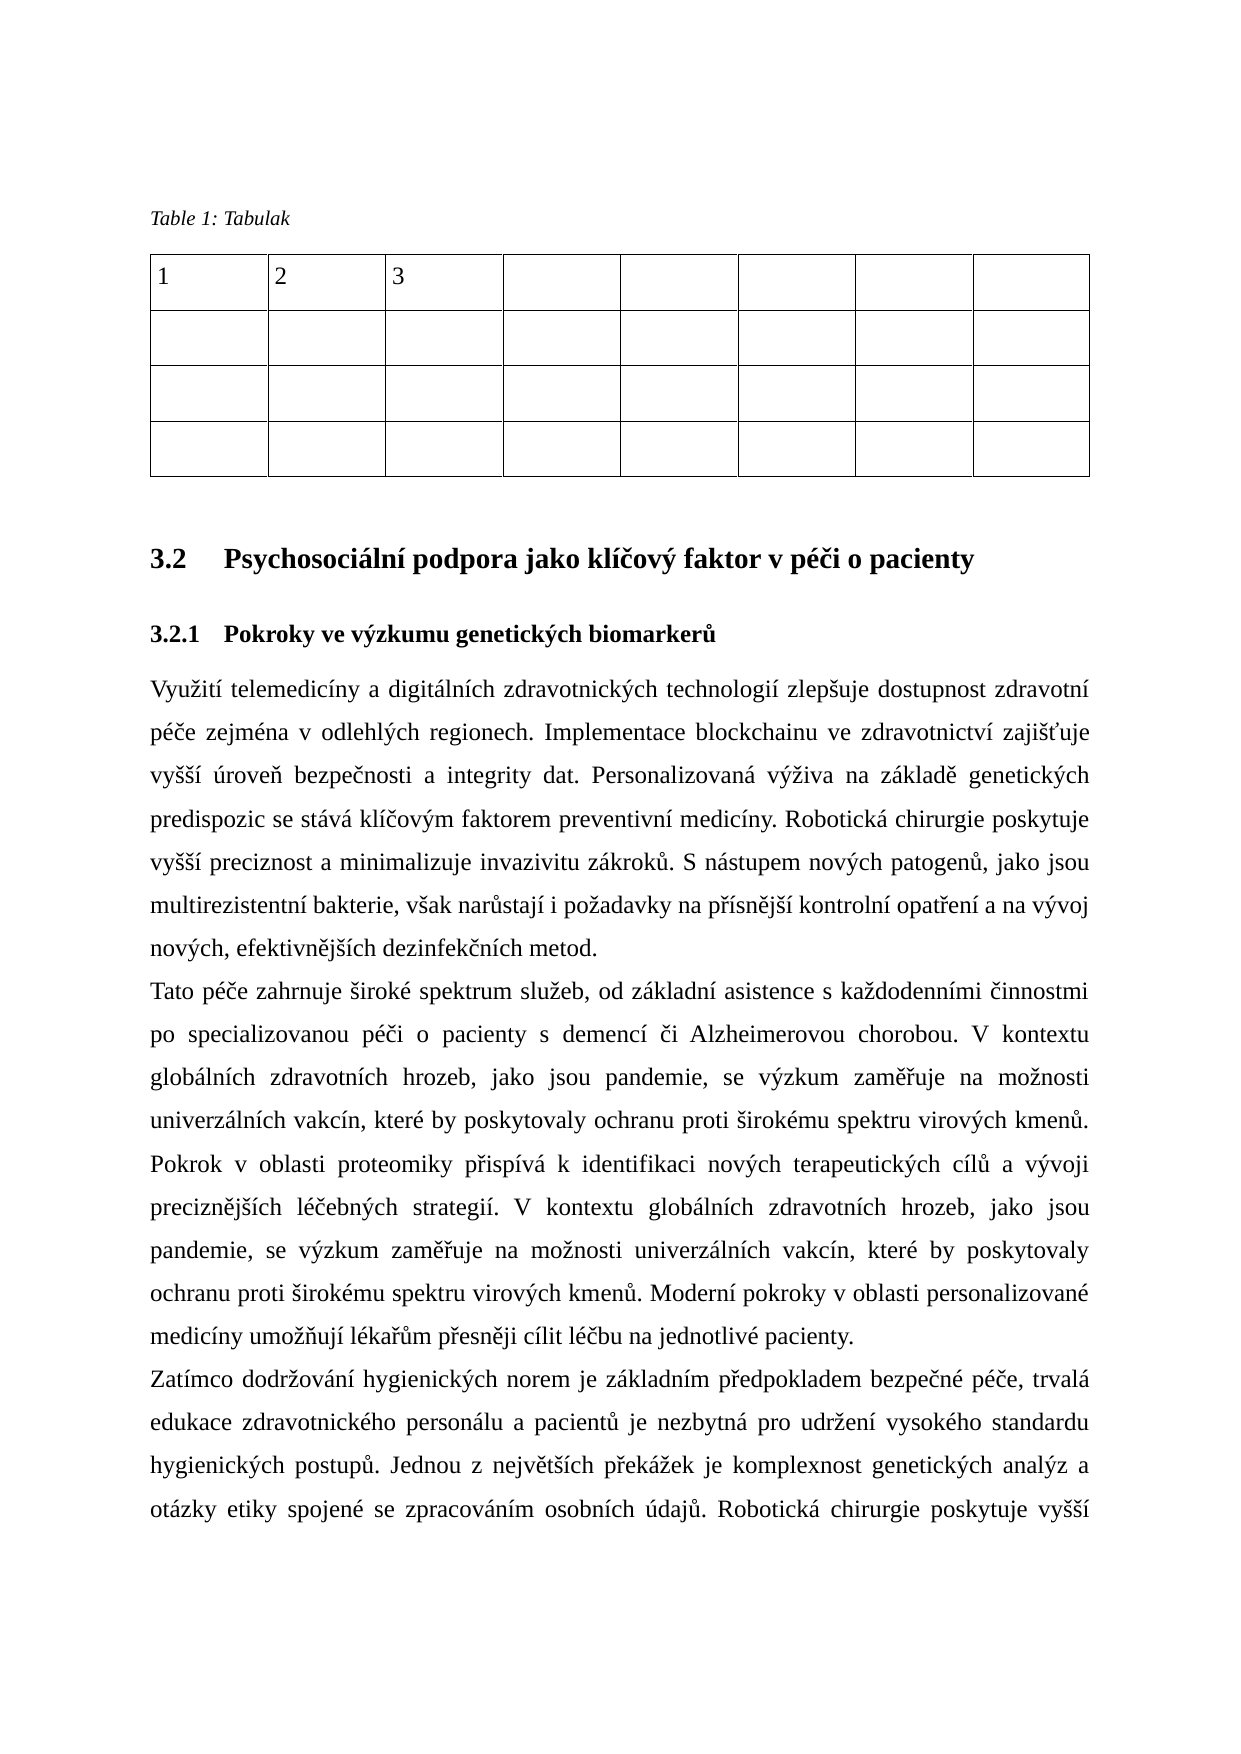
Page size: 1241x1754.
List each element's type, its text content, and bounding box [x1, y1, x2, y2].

table_cell [151, 422, 267, 476]
table_cell [269, 422, 385, 476]
text Zatímco dodržování hygienických norem je základním předpokladem bezpečné péče, trvalá edukace zdravotnického personálu a pacientů je nezbytná pro udržení vysokého standardu hygienických postupů. Jednou z největších překážek je komplexnost genetických analýz a otázky etiky spojené se zpracováním osobních údajů. Robotická chirurgie poskytuje vyšší [150, 1364, 1090, 1522]
table_cell [386, 311, 502, 365]
table_header 2 [269, 255, 385, 310]
table_cell [151, 311, 267, 365]
table_cell [856, 422, 972, 476]
table_header 1 [151, 255, 267, 310]
table_header [739, 255, 855, 310]
table_cell [504, 366, 620, 421]
table_cell [974, 366, 1089, 421]
table_header [621, 255, 737, 310]
table_cell [621, 311, 737, 365]
table_cell [386, 422, 502, 476]
table_cell [151, 366, 267, 421]
table_cell [504, 422, 620, 476]
table_cell [621, 422, 737, 476]
table_header [504, 255, 620, 310]
text Table 1: Tabulak [150, 206, 1090, 230]
table_cell [504, 311, 620, 365]
table_cell [269, 366, 385, 421]
table_cell [739, 422, 855, 476]
table_header [856, 255, 972, 310]
table_header [974, 255, 1089, 310]
subtitle Pokroky ve výzkumu genetických biomarkerů [150, 619, 1090, 647]
table_cell [974, 422, 1089, 476]
table_cell [621, 366, 737, 421]
table_cell [269, 311, 385, 365]
table_cell [739, 311, 855, 365]
table_cell [856, 366, 972, 421]
table_cell [856, 311, 972, 365]
table_header 3 [386, 255, 502, 310]
table_cell [974, 311, 1089, 365]
table_cell [386, 366, 502, 421]
text Využití telemedicíny a digitálních zdravotnických technologií zlepšuje dostupnost zdravotní péče zejména v odlehlých regionech. Implementace blockchainu ve zdravotnictví zajišťuje vyšší úroveň bezpečnosti a integrity dat. Personalizovaná výživa na základě genetických predispozic se stává klíčovým faktorem preventivní medicíny. Robotická chirurgie poskytuje vyšší preciznost a minimalizuje invazivitu zákroků. S nástupem nových patogenů, jako jsou multirezistentní bakterie, však narůstají i požadavky na přísnější kontrolní opatření a na vývoj nových, efektivnějších dezinfekčních metod. [150, 674, 1090, 962]
subtitle Psychosociální podpora jako klíčový faktor v péči o pacienty [150, 541, 1090, 575]
table_cell [739, 366, 855, 421]
text Tato péče zahrnuje široké spektrum služeb, od základní asistence s každodenními činnostmi po specializovanou péči o pacienty s demencí či Alzheimerovou chorobou. V kontextu globálních zdravotních hrozeb, jako jsou pandemie, se výzkum zaměřuje na možnosti univerzálních vakcín, které by poskytovaly ochranu proti širokému spektru virových kmenů. Pokrok v oblasti proteomiky přispívá k identifikaci nových terapeutických cílů a vývoji preciznějších léčebných strategií. V kontextu globálních zdravotních hrozeb, jako jsou pandemie, se výzkum zaměřuje na možnosti univerzálních vakcín, které by poskytovaly ochranu proti širokému spektru virových kmenů. Moderní pokroky v oblasti personalizované medicíny umožňují lékařům přesněji cílit léčbu na jednotlivé pacienty. [150, 976, 1090, 1350]
